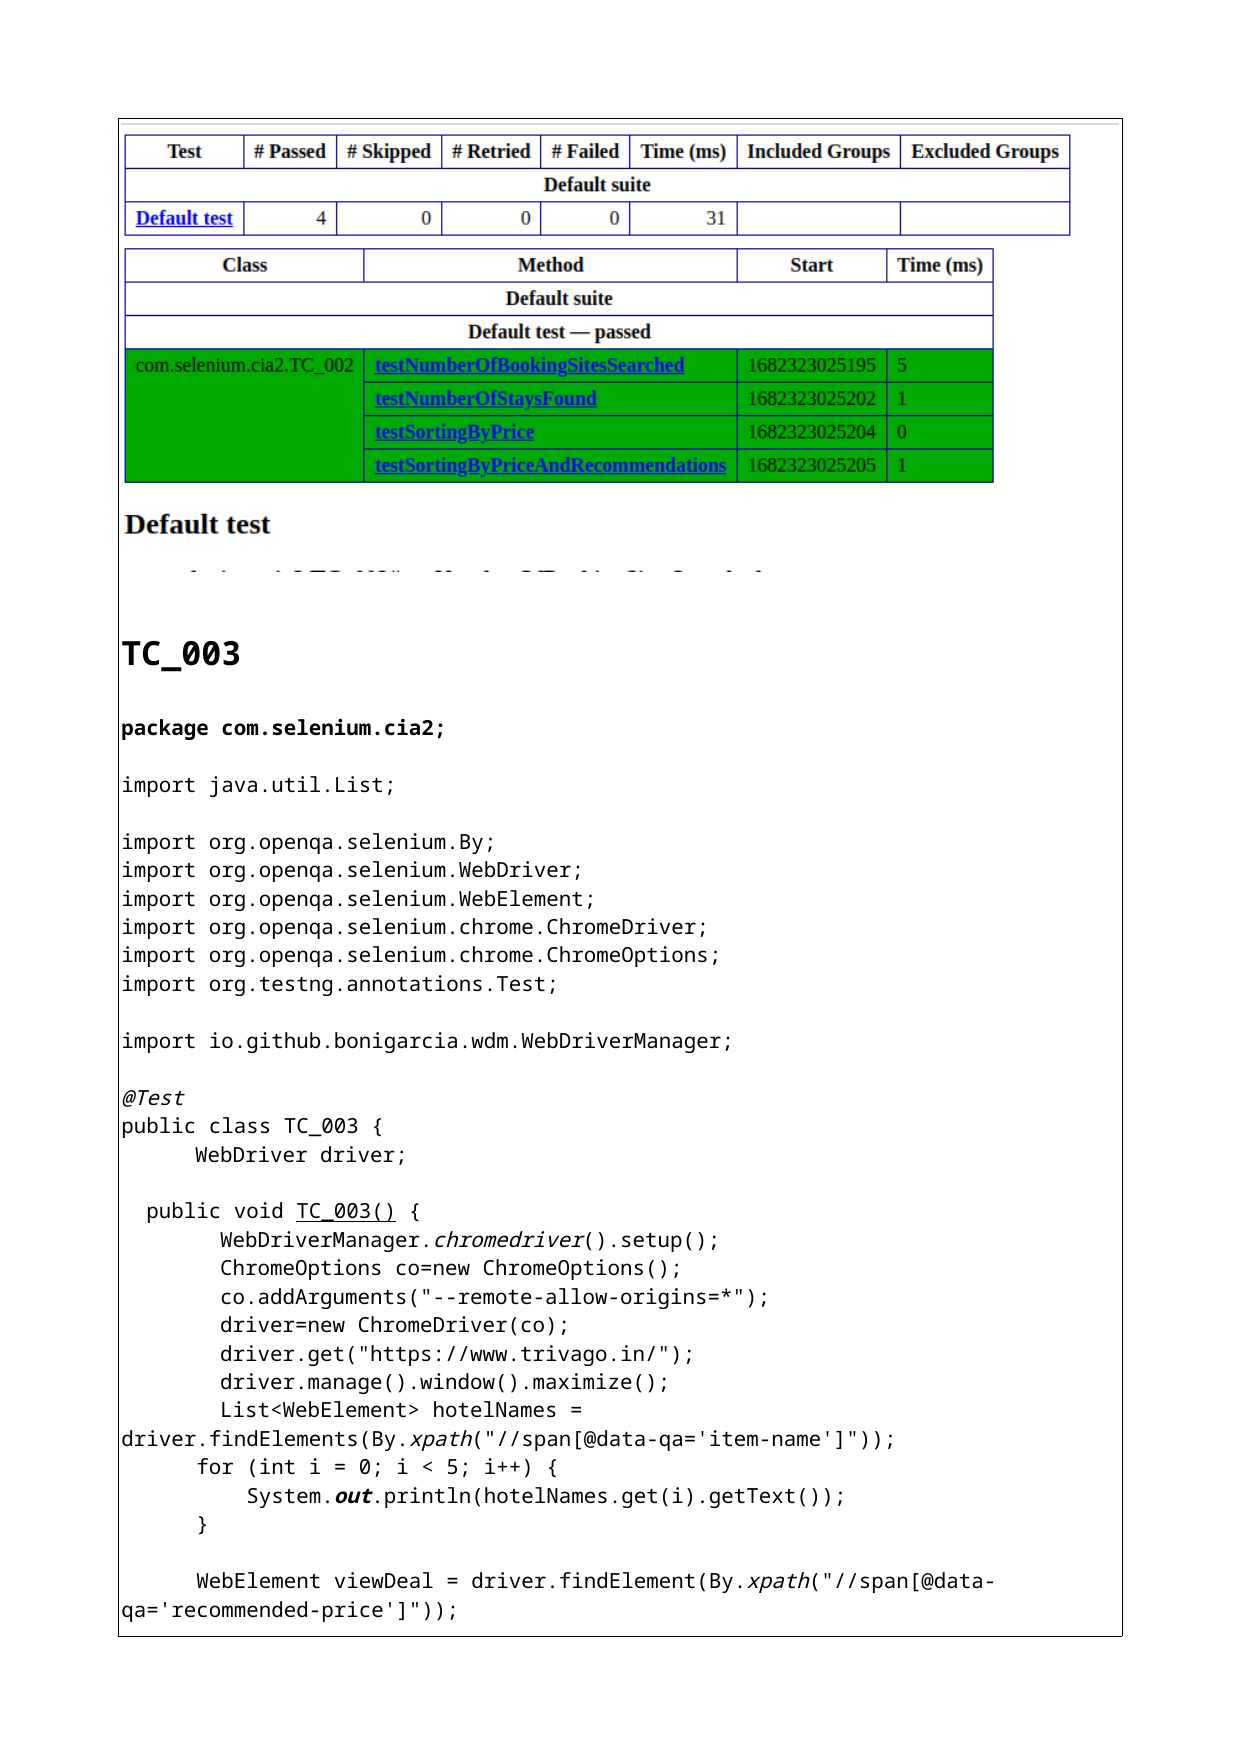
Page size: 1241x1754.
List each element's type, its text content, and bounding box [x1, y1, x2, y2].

text driver=new ChromeDriver(co); [121, 1310, 1119, 1339]
text public void TC_003() { [121, 1197, 1119, 1225]
text import org.openqa.selenium.By; [121, 827, 1119, 855]
text import org.openqa.selenium.chrome.ChromeDriver; [121, 912, 1119, 941]
text WebDriverManager.chromedriver().setup(); [121, 1225, 1119, 1253]
text import org.openqa.selenium.chrome.ChromeOptions; [121, 941, 1119, 969]
text @Test [121, 1083, 1119, 1111]
text driver.get("https://www.trivago.in/"); [121, 1339, 1119, 1367]
text for (int i = 0; i < 5; i++) { [121, 1452, 1119, 1481]
text import org.openqa.selenium.WebDriver; [121, 855, 1119, 884]
text ChromeOptions co=new ChromeOptions(); [121, 1253, 1119, 1282]
text driver.manage().window().maximize(); [121, 1367, 1119, 1396]
text TC_003 [121, 629, 1119, 675]
text import io.github.bonigarcia.wdm.WebDriverManager; [121, 1026, 1119, 1054]
text WebDriver driver; [121, 1140, 1119, 1168]
text import org.testng.annotations.Test; [121, 969, 1119, 997]
text package com.selenium.cia2; [121, 713, 1119, 742]
picture [121, 121, 1119, 572]
text import org.openqa.selenium.WebElement; [121, 884, 1119, 912]
text WebElement viewDeal = driver.findElement(By.xpath("//span[@data-qa='recommended-price']")); [121, 1566, 1119, 1623]
text } [121, 1509, 1119, 1538]
text co.addArguments("--remote-allow-origins=*"); [121, 1282, 1119, 1310]
text List<WebElement> hotelNames = driver.findElements(By.xpath("//span[@data-qa='item-name']")); [121, 1396, 1119, 1452]
text public class TC_003 { [121, 1111, 1119, 1140]
text import java.util.List; [121, 770, 1119, 798]
text System.out.println(hotelNames.get(i).getText()); [121, 1481, 1119, 1509]
